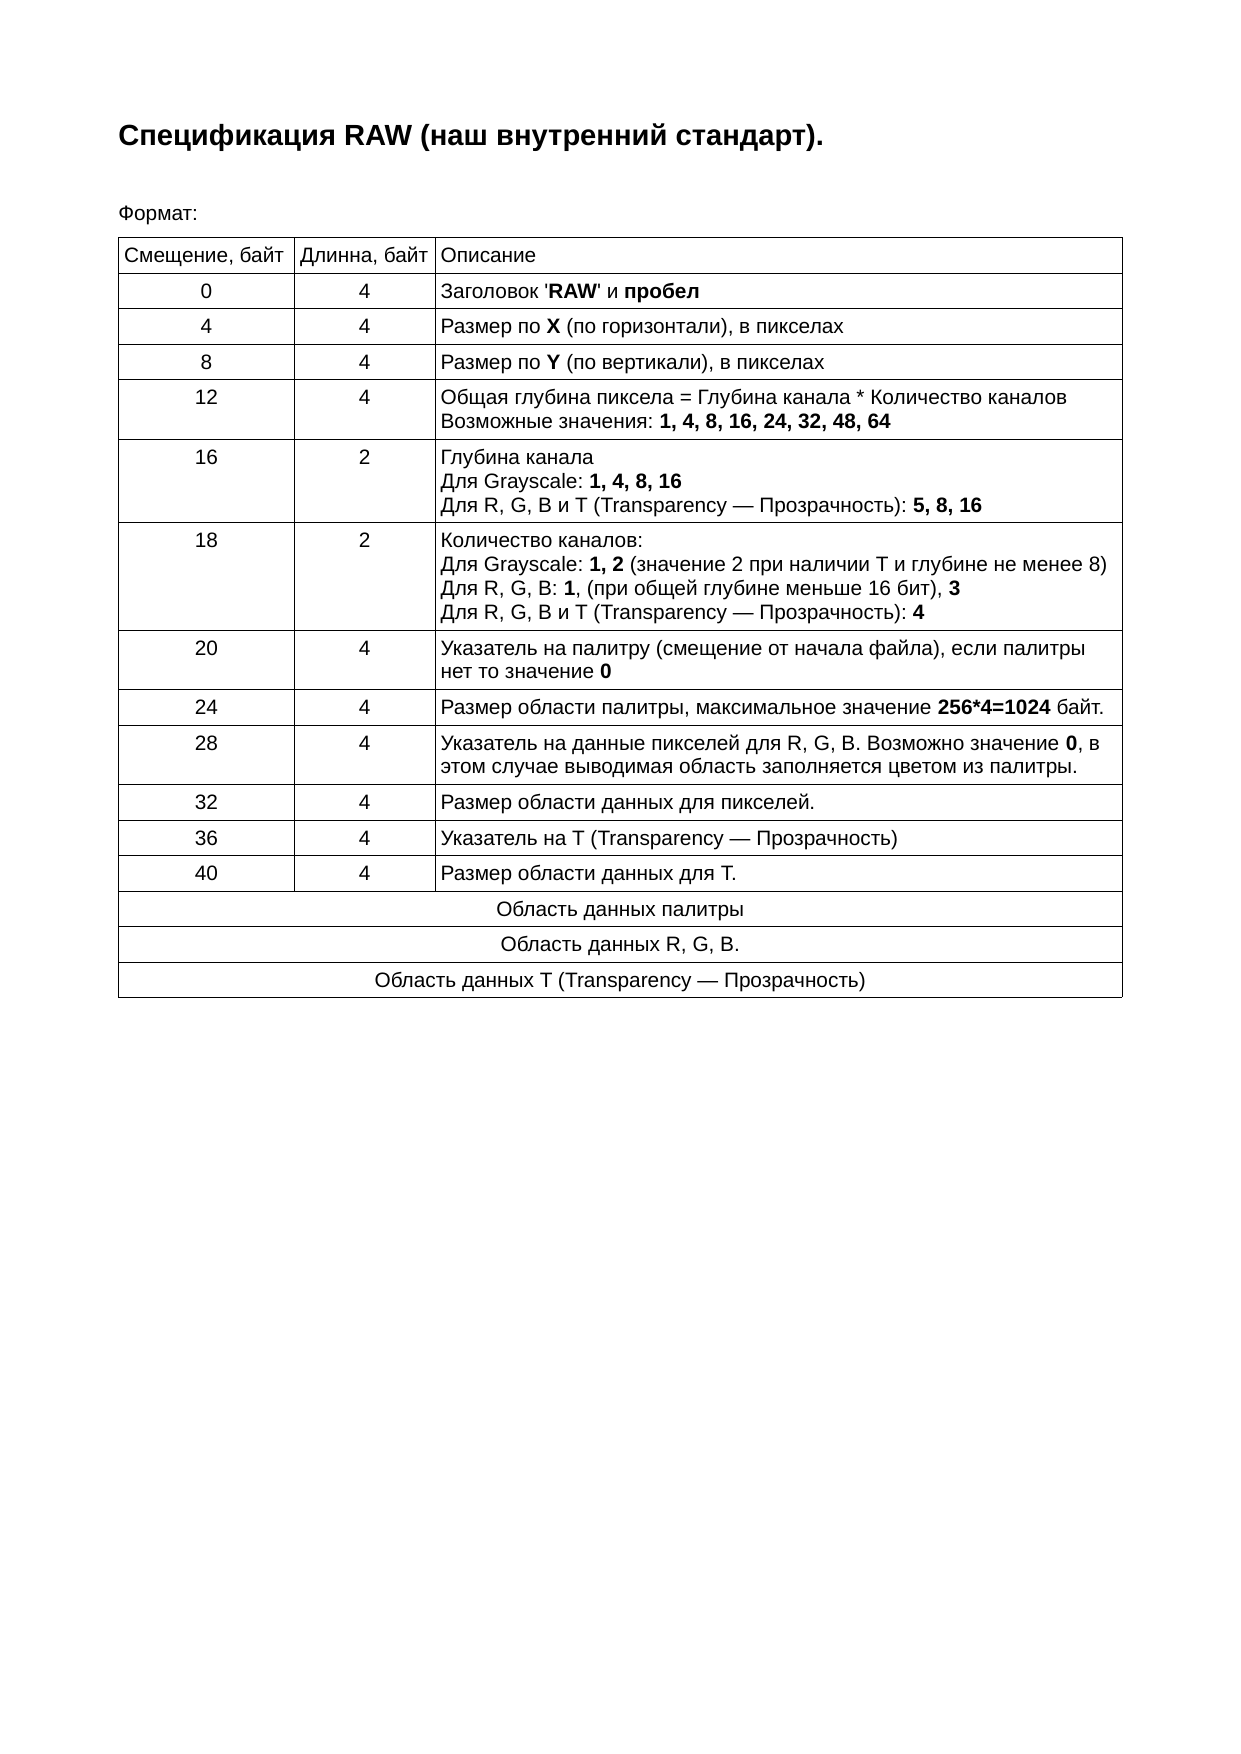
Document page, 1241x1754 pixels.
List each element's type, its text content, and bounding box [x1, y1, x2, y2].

table_cell Размер области данных для T. [436, 856, 1122, 891]
table_header Смещение, байт [119, 238, 294, 273]
table_cell Размер по Y (по вертикали), в пикселах [436, 345, 1122, 379]
table_cell Общая глубина пиксела = Глубина канала * Количество каналов Возможные значения: 1, 4, 8, 16, 24, 32, 48, 64 [436, 380, 1122, 439]
table_cell 4 [295, 345, 435, 379]
table_header Длинна, байт [295, 238, 435, 273]
table_cell 2 [295, 440, 435, 522]
table_cell Область данных палитры [119, 892, 1122, 926]
table_cell Количество каналов: Для Grayscale: 1, 2 (значение 2 при наличии T и глубине не менее 8) Для R, G, B: 1, (при общей глубине меньше 16 бит), 3 Для R, G, B и T (Transparency — Прозрачность): 4 [436, 523, 1122, 629]
table_cell Размер области палитры, максимальное значение 256*4=1024 байт. [436, 690, 1122, 724]
table_cell Указатель на данные пикселей для R, G, B. Возможно значение 0, в этом случае выводимая область заполняется цветом из палитры. [436, 726, 1122, 784]
table_cell 28 [119, 726, 294, 784]
table_cell 16 [119, 440, 294, 522]
table_cell Размер области данных для пикселей. [436, 785, 1122, 819]
table_header Описание [436, 238, 1122, 273]
table_cell Заголовок 'RAW' и пробел [436, 274, 1122, 308]
table_cell 18 [119, 523, 294, 629]
table_cell Глубина канала Для Grayscale: 1, 4, 8, 16 Для R, G, B и T (Transparency — Прозрачность): 5, 8, 16 [436, 440, 1122, 522]
table_cell Указатель на палитру (смещение от начала файла), если палитры нет то значение 0 [436, 631, 1122, 689]
table_cell 4 [119, 309, 294, 344]
table_cell 8 [119, 345, 294, 379]
table_cell 4 [295, 856, 435, 891]
table_cell 4 [295, 631, 435, 689]
table_cell 4 [295, 274, 435, 308]
table_cell 36 [119, 821, 294, 855]
table_cell 4 [295, 309, 435, 344]
table_cell 4 [295, 380, 435, 439]
table_cell 4 [295, 726, 435, 784]
table_cell Область данных R, G, B. [119, 927, 1122, 962]
table_cell Указатель на T (Transparency — Прозрачность) [436, 821, 1122, 855]
table_cell 20 [119, 631, 294, 689]
table_cell 40 [119, 856, 294, 891]
table_cell 4 [295, 785, 435, 819]
table_cell Область данных T (Transparency — Прозрачность) [119, 963, 1122, 997]
table_cell 2 [295, 523, 435, 629]
table_cell 4 [295, 690, 435, 724]
text Спецификация RAW (наш внутренний стандарт). [118, 118, 1122, 152]
table_cell Размер по X (по горизонтали), в пикселах [436, 309, 1122, 344]
text Формат: [118, 201, 1122, 224]
table_cell 32 [119, 785, 294, 819]
table_cell 12 [119, 380, 294, 439]
table_cell 0 [119, 274, 294, 308]
table_cell 24 [119, 690, 294, 724]
table_cell 4 [295, 821, 435, 855]
